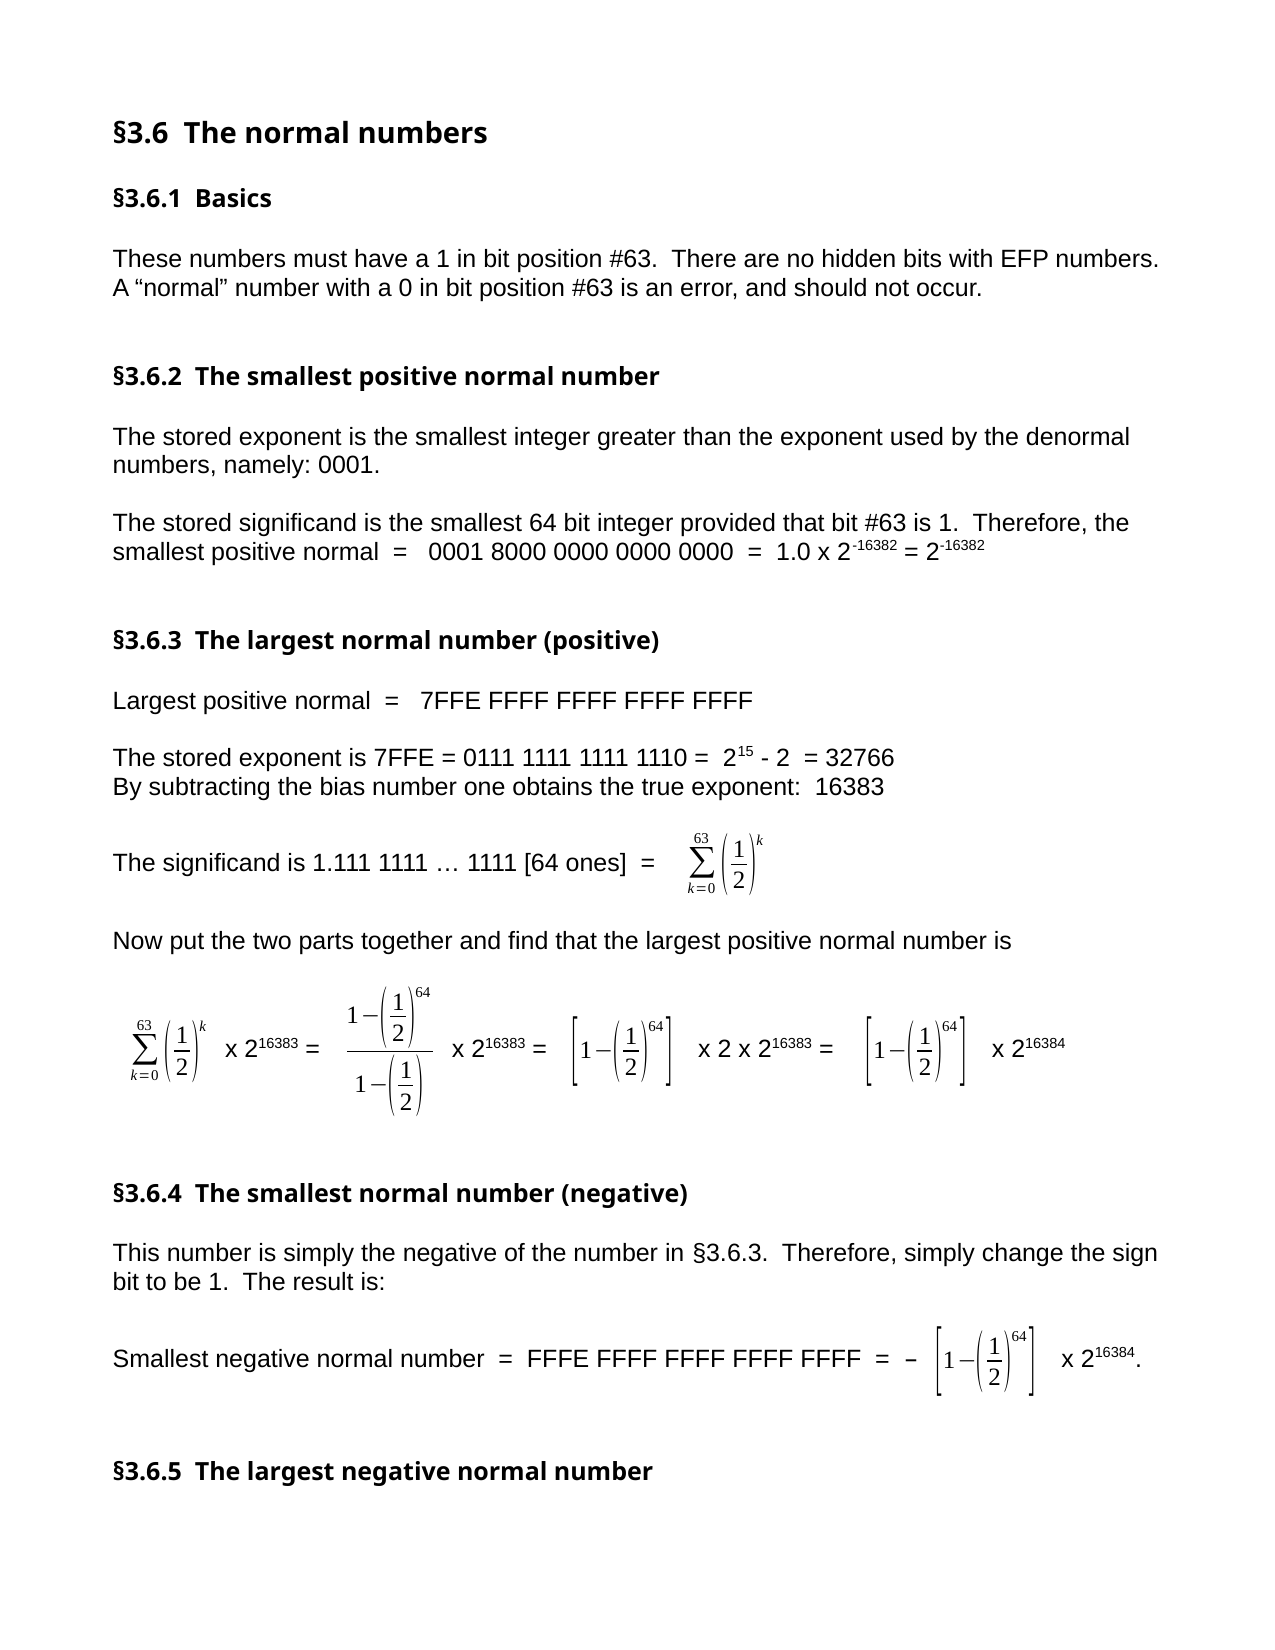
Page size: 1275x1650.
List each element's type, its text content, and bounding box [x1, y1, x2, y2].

text §3.6.3 The largest normal number (positive) [112, 623, 1162, 657]
text By subtracting the bias number one obtains the true exponent: 16383 [112, 772, 1162, 801]
text These numbers must have a 1 in bit position #63. There are no hidden bits with EFP numbers. A “normal” number with a 0 in bit position #63 is an error, and should not occur. [112, 244, 1162, 301]
text §3.6.1 Basics [112, 181, 1162, 215]
text The stored exponent is the smallest integer greater than the exponent used by the denormal numbers, namely: 0001. [112, 422, 1162, 479]
text The stored significand is the smallest 64 bit integer provided that bit #63 is 1. Therefore, the smallest positive normal = 0001 8000 0000 0000 0000 = 1.0 x 2-16382 = 2-16382 [112, 508, 1162, 565]
text The stored exponent is 7FFE = 0111 1111 1111 1110 = 215 - 2 = 32766 [112, 743, 1162, 772]
text x 216383 = x 216383 = x 2 x 216383 = x 216384 [112, 983, 1162, 1118]
text §3.6 The normal numbers [112, 112, 1162, 152]
text §3.6.4 The smallest normal number (negative) [112, 1175, 1162, 1209]
text Smallest negative normal number = FFFE FFFF FFFF FFFF FFFF = – x 216384. [112, 1324, 1162, 1397]
text Now put the two parts together and find that the largest positive normal number is [112, 926, 1162, 954]
text Largest positive normal = 7FFE FFFF FFFF FFFF FFFF [112, 686, 1162, 714]
text This number is simply the negative of the number in §3.6.3. Therefore, simply change the sign bit to be 1. The result is: [112, 1238, 1162, 1296]
text §3.6.2 The smallest positive normal number [112, 359, 1162, 393]
text §3.6.5 The largest negative normal number [112, 1454, 1162, 1488]
text The significand is 1.111 1111 … 1111 [64 ones] = [112, 829, 1162, 897]
